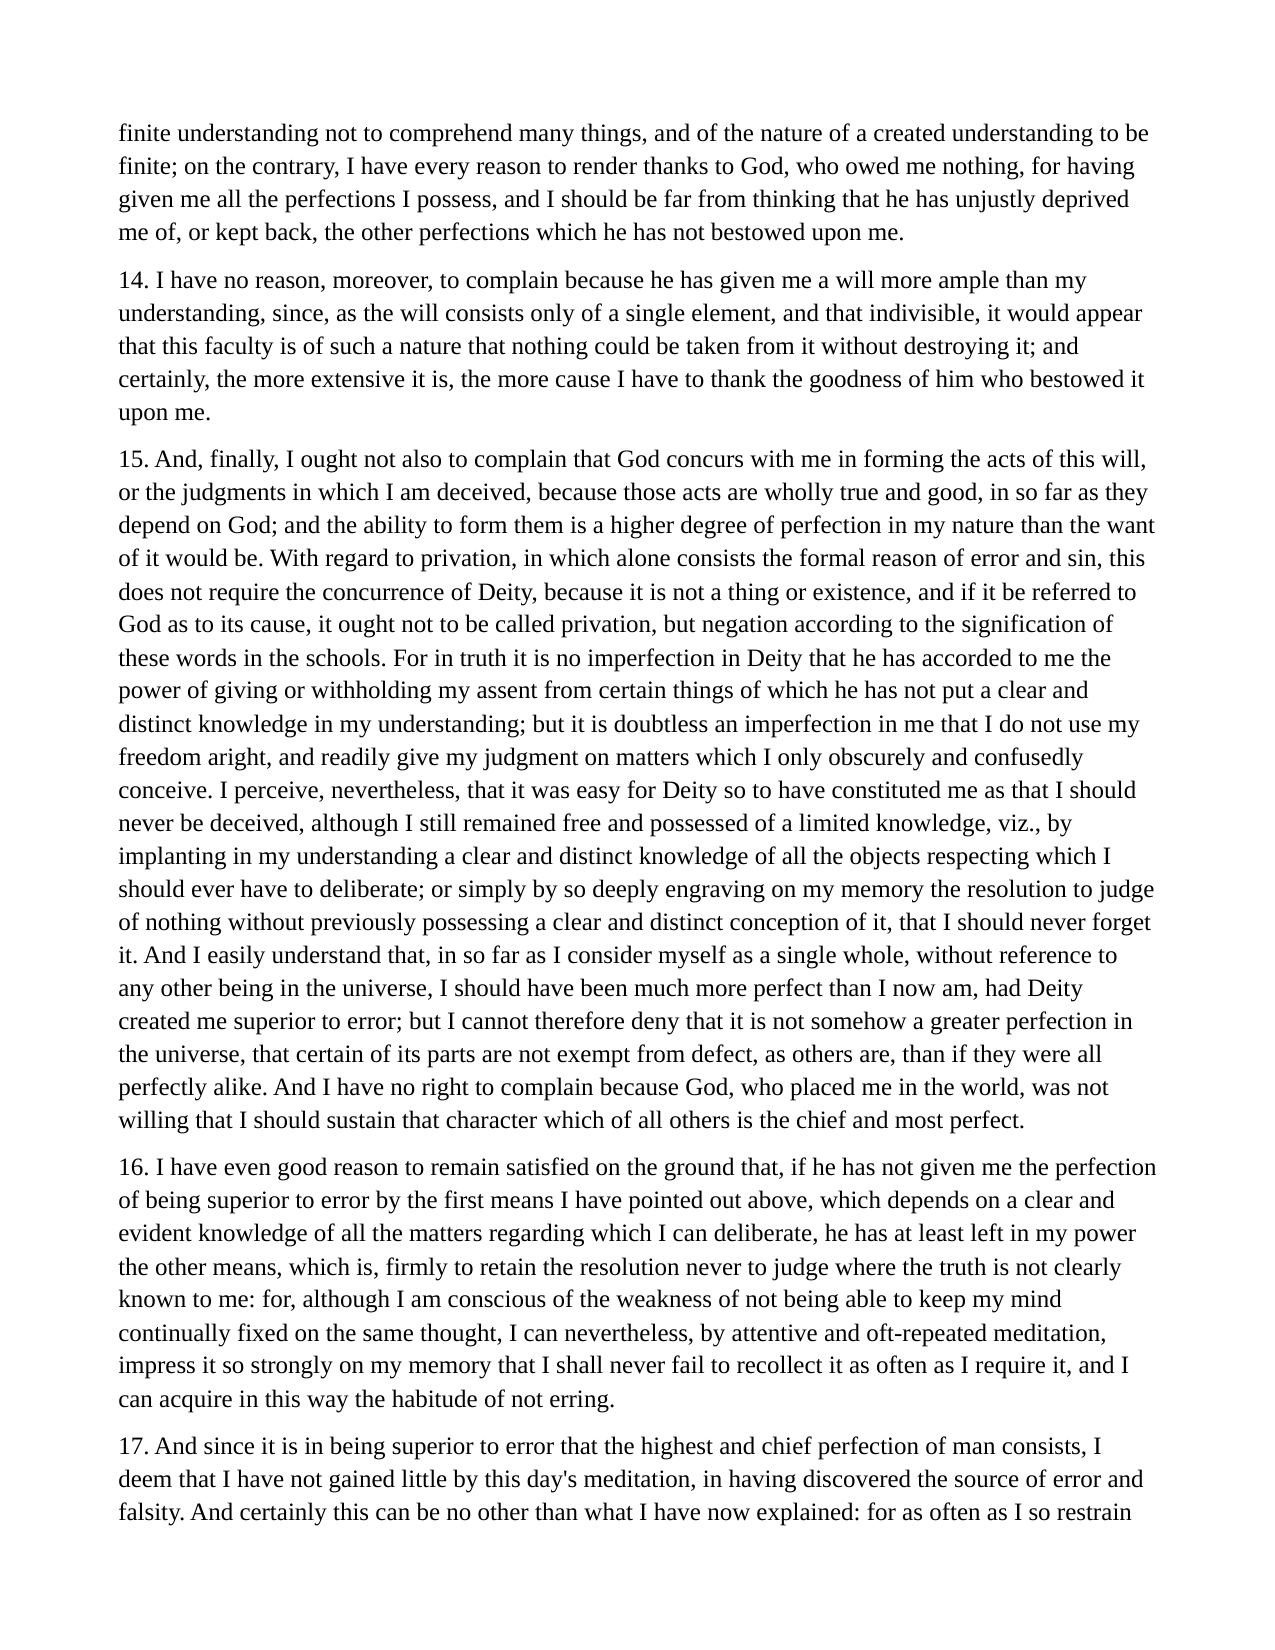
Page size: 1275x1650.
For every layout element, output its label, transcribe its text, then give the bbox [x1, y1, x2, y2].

text 14. I have no reason, moreover, to complain because he has given me a will more ample than my understanding, since, as the will consists only of a single element, and that indivisible, it would appear that this faculty is of such a nature that nothing could be taken from it without destroying it; and certainly, the more extensive it is, the more cause I have to thank the goodness of him who bestowed it upon me. [118, 265, 1157, 426]
text finite understanding not to comprehend many things, and of the nature of a created understanding to be finite; on the contrary, I have every reason to render thanks to God, who owed me nothing, for having given me all the perfections I possess, and I should be far from thinking that he has unjustly deprived me of, or kept back, the other perfections which he has not bestowed upon me. [118, 118, 1157, 246]
text 15. And, finally, I ought not also to complain that God concurs with me in forming the acts of this will, or the judgments in which I am deceived, because those acts are wholly true and good, in so far as they depend on God; and the ability to form them is a higher degree of perfection in my nature than the want of it would be. With regard to privation, in which alone consists the formal reason of error and sin, this does not require the concurrence of Deity, because it is not a thing or existence, and if it be referred to God as to its cause, it ought not to be called privation, but negation according to the signification of these words in the schools. For in truth it is no imperfection in Deity that he has accorded to me the power of giving or withholding my assent from certain things of which he has not put a clear and distinct knowledge in my understanding; but it is doubtless an imperfection in me that I do not use my freedom aright, and readily give my judgment on matters which I only obscurely and confusedly conceive. I perceive, nevertheless, that it was easy for Deity so to have constituted me as that I should never be deceived, although I still remained free and possessed of a limited knowledge, viz., by implanting in my understanding a clear and distinct knowledge of all the objects respecting which I should ever have to deliberate; or simply by so deeply engraving on my memory the resolution to judge of nothing without previously possessing a clear and distinct conception of it, that I should never forget it. And I easily understand that, in so far as I consider myself as a single whole, without reference to any other being in the universe, I should have been much more perfect than I now am, had Deity created me superior to error; but I cannot therefore deny that it is not somehow a greater perfection in the universe, that certain of its parts are not exempt from defect, as others are, than if they were all perfectly alike. And I have no right to complain because God, who placed me in the world, was not willing that I should sustain that character which of all others is the chief and most perfect. [118, 444, 1157, 1134]
text 16. I have even good reason to remain satisfied on the ground that, if he has not given me the perfection of being superior to error by the first means I have pointed out above, which depends on a clear and evident knowledge of all the matters regarding which I can deliberate, he has at least left in my power the other means, which is, firmly to retain the resolution never to judge where the truth is not clearly known to me: for, although I am conscious of the weakness of not being able to keep my mind continually fixed on the same thought, I can nevertheless, by attentive and oft-repeated meditation, impress it so strongly on my memory that I shall never fail to recollect it as often as I require it, and I can acquire in this way the habitude of not erring. [118, 1152, 1157, 1412]
text 17. And since it is in being superior to error that the highest and chief perfection of man consists, I deem that I have not gained little by this day's meditation, in having discovered the source of error and falsity. And certainly this can be no other than what I have now explained: for as often as I so restrain [118, 1431, 1157, 1526]
